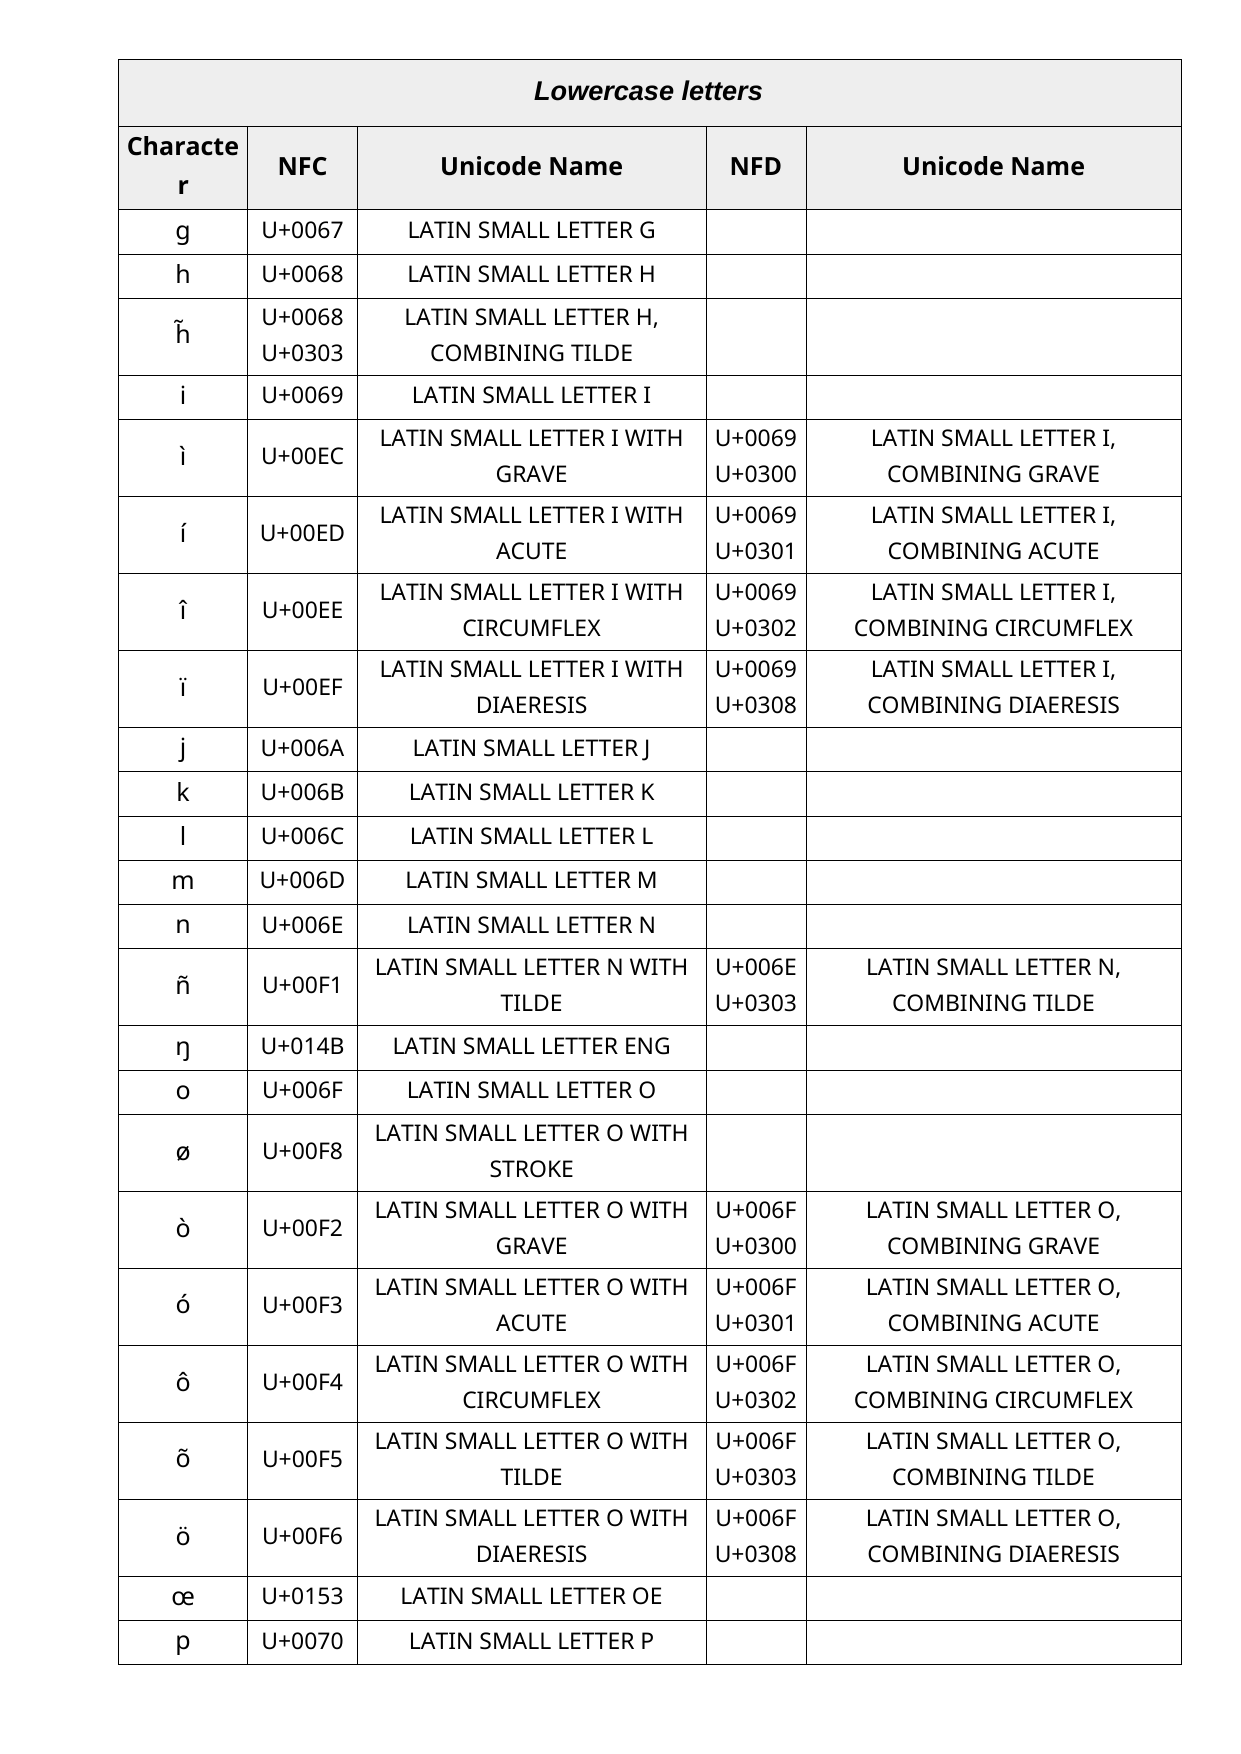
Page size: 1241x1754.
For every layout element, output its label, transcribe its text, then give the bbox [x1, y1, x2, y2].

table_cell LATIN SMALL LETTER I, COMBINING GRAVE [807, 420, 1181, 496]
table_cell í [119, 497, 247, 573]
table_header Lowercase letters [119, 60, 1181, 126]
table_cell LATIN SMALL LETTER I, COMBINING CIRCUMFLEX [807, 574, 1181, 650]
table_cell LATIN SMALL LETTER O, COMBINING CIRCUMFLEX [807, 1346, 1181, 1422]
table_cell LATIN SMALL LETTER O WITH ACUTE [358, 1269, 706, 1345]
table_cell U+006E U+0303 [707, 949, 806, 1025]
table_cell h̃ [119, 299, 247, 375]
table_cell o [119, 1071, 247, 1114]
table_cell NFC [248, 127, 357, 209]
table_cell Character [119, 127, 247, 209]
table_cell î [119, 574, 247, 650]
table_cell k [119, 772, 247, 816]
table_cell U+0070 [248, 1621, 357, 1664]
table_cell ö [119, 1500, 247, 1576]
table_cell U+006F [248, 1071, 357, 1114]
table_cell [807, 1577, 1181, 1620]
table_cell U+0069 U+0300 [707, 420, 806, 496]
table_cell [707, 1071, 806, 1114]
table_cell U+006C [248, 817, 357, 860]
table_cell ñ [119, 949, 247, 1025]
table_cell [807, 1071, 1181, 1114]
table_cell [807, 817, 1181, 860]
table_cell U+0067 [248, 210, 357, 253]
table_cell [707, 376, 806, 419]
table_cell [707, 1026, 806, 1069]
table_cell ó [119, 1269, 247, 1345]
table_cell [807, 376, 1181, 419]
table_cell U+00F2 [248, 1192, 357, 1268]
table_cell LATIN SMALL LETTER OE [358, 1577, 706, 1620]
table_cell LATIN SMALL LETTER O WITH GRAVE [358, 1192, 706, 1268]
table_cell [707, 1115, 806, 1191]
table_cell U+006F U+0302 [707, 1346, 806, 1422]
table_cell Unicode Name [807, 127, 1181, 209]
table_cell m [119, 861, 247, 904]
table_cell U+00F6 [248, 1500, 357, 1576]
table_cell U+00F3 [248, 1269, 357, 1345]
table_cell [707, 817, 806, 860]
table_cell LATIN SMALL LETTER L [358, 817, 706, 860]
table_cell [707, 299, 806, 375]
table_cell U+0069 [248, 376, 357, 419]
table_cell [707, 772, 806, 816]
table_cell [807, 772, 1181, 816]
table_cell LATIN SMALL LETTER O, COMBINING ACUTE [807, 1269, 1181, 1345]
table_cell [807, 255, 1181, 298]
table_cell LATIN SMALL LETTER I [358, 376, 706, 419]
table_cell œ [119, 1577, 247, 1620]
table_cell LATIN SMALL LETTER O, COMBINING GRAVE [807, 1192, 1181, 1268]
table_cell U+006B [248, 772, 357, 816]
table_cell LATIN SMALL LETTER O WITH CIRCUMFLEX [358, 1346, 706, 1422]
table_cell [807, 1115, 1181, 1191]
table_cell LATIN SMALL LETTER J [358, 728, 706, 771]
table_cell [807, 210, 1181, 253]
table_cell U+00F8 [248, 1115, 357, 1191]
table_cell U+006E [248, 905, 357, 948]
table_cell [707, 210, 806, 253]
table_cell U+014B [248, 1026, 357, 1069]
table_cell [707, 1621, 806, 1664]
table_cell i [119, 376, 247, 419]
table_cell LATIN SMALL LETTER I WITH ACUTE [358, 497, 706, 573]
table_cell LATIN SMALL LETTER I WITH GRAVE [358, 420, 706, 496]
table_cell [707, 255, 806, 298]
table_cell l [119, 817, 247, 860]
table_cell [707, 905, 806, 948]
table_cell LATIN SMALL LETTER O WITH DIAERESIS [358, 1500, 706, 1576]
table_cell LATIN SMALL LETTER I, COMBINING DIAERESIS [807, 651, 1181, 727]
table_cell LATIN SMALL LETTER N WITH TILDE [358, 949, 706, 1025]
table_cell ò [119, 1192, 247, 1268]
table_cell [707, 861, 806, 904]
table_cell ô [119, 1346, 247, 1422]
table_cell g [119, 210, 247, 253]
table_cell [807, 1621, 1181, 1664]
table_cell U+006F U+0303 [707, 1423, 806, 1499]
table_cell LATIN SMALL LETTER N [358, 905, 706, 948]
table_cell n [119, 905, 247, 948]
table_cell p [119, 1621, 247, 1664]
table_cell LATIN SMALL LETTER O WITH TILDE [358, 1423, 706, 1499]
table_cell [707, 1577, 806, 1620]
table_cell LATIN SMALL LETTER H, COMBINING TILDE [358, 299, 706, 375]
table_cell LATIN SMALL LETTER O [358, 1071, 706, 1114]
table_cell LATIN SMALL LETTER O WITH STROKE [358, 1115, 706, 1191]
table_cell U+00ED [248, 497, 357, 573]
table_cell ŋ [119, 1026, 247, 1069]
table_cell LATIN SMALL LETTER G [358, 210, 706, 253]
table_cell U+0068 U+0303 [248, 299, 357, 375]
table_cell U+0069 U+0302 [707, 574, 806, 650]
table_cell U+00F1 [248, 949, 357, 1025]
table_cell U+006F U+0300 [707, 1192, 806, 1268]
table_cell U+0153 [248, 1577, 357, 1620]
table_cell U+0068 [248, 255, 357, 298]
table_cell U+00F4 [248, 1346, 357, 1422]
table_cell U+00F5 [248, 1423, 357, 1499]
table_cell LATIN SMALL LETTER O, COMBINING TILDE [807, 1423, 1181, 1499]
table_cell [807, 861, 1181, 904]
table_cell LATIN SMALL LETTER I WITH CIRCUMFLEX [358, 574, 706, 650]
table_cell ì [119, 420, 247, 496]
table_cell LATIN SMALL LETTER I WITH DIAERESIS [358, 651, 706, 727]
table_cell ø [119, 1115, 247, 1191]
table_cell U+0069 U+0301 [707, 497, 806, 573]
table_cell U+0069 U+0308 [707, 651, 806, 727]
table_cell LATIN SMALL LETTER H [358, 255, 706, 298]
table_cell ï [119, 651, 247, 727]
table_cell h [119, 255, 247, 298]
table_cell U+00EE [248, 574, 357, 650]
table_cell U+00EC [248, 420, 357, 496]
table_cell Unicode Name [358, 127, 706, 209]
table_cell [707, 728, 806, 771]
table_cell U+006F U+0301 [707, 1269, 806, 1345]
table_cell NFD [707, 127, 806, 209]
table_cell U+006A [248, 728, 357, 771]
table_cell [807, 299, 1181, 375]
table_cell LATIN SMALL LETTER O, COMBINING DIAERESIS [807, 1500, 1181, 1576]
table_cell LATIN SMALL LETTER I, COMBINING ACUTE [807, 497, 1181, 573]
table_cell LATIN SMALL LETTER K [358, 772, 706, 816]
table_cell LATIN SMALL LETTER ENG [358, 1026, 706, 1069]
table_cell [807, 1026, 1181, 1069]
table_cell j [119, 728, 247, 771]
table_cell LATIN SMALL LETTER M [358, 861, 706, 904]
table_cell U+006D [248, 861, 357, 904]
table_cell LATIN SMALL LETTER P [358, 1621, 706, 1664]
table_cell õ [119, 1423, 247, 1499]
table_cell U+006F U+0308 [707, 1500, 806, 1576]
table_cell U+00EF [248, 651, 357, 727]
table_cell [807, 905, 1181, 948]
table_cell LATIN SMALL LETTER N, COMBINING TILDE [807, 949, 1181, 1025]
table_cell [807, 728, 1181, 771]
